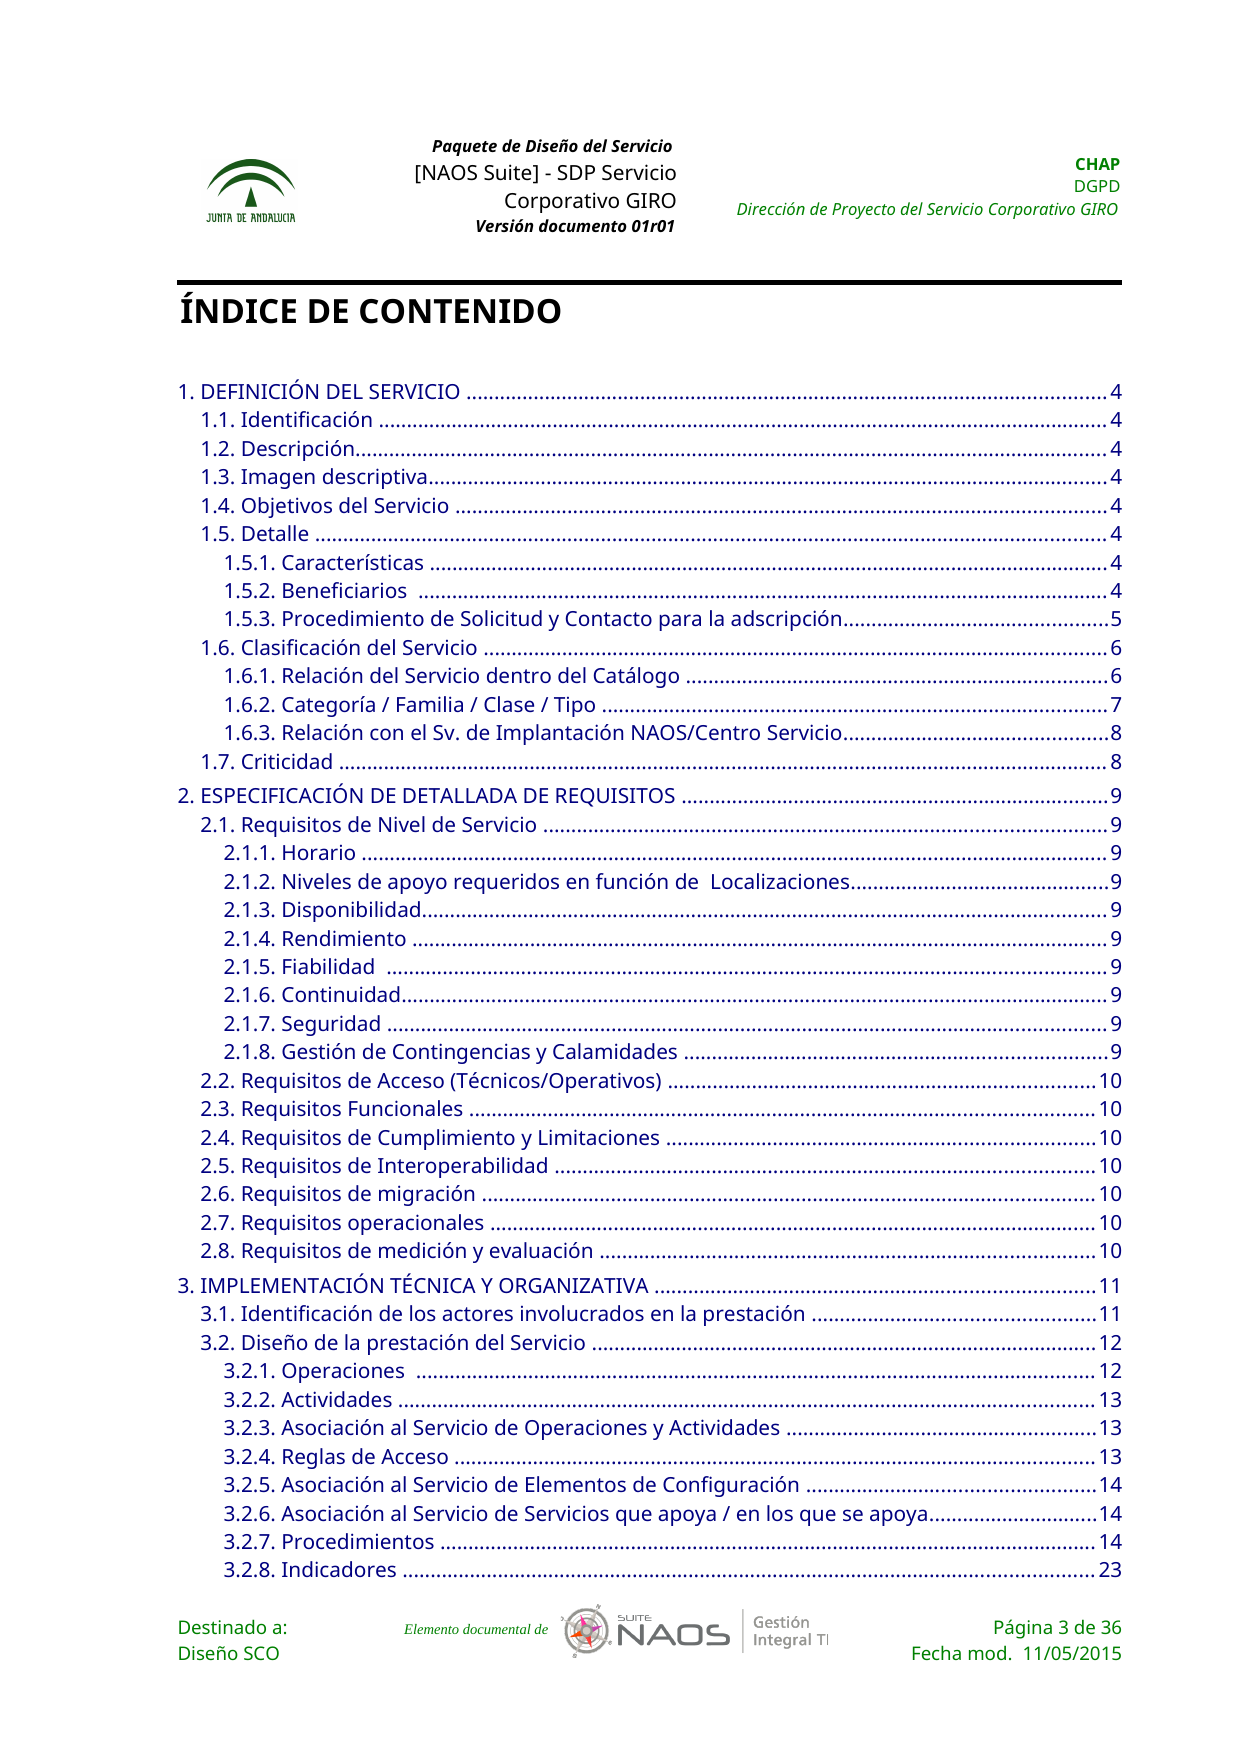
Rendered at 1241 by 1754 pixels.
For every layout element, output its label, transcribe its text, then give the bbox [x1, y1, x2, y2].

text 3. Implementación Técnica y Organizativa 11 [177, 1271, 1122, 1299]
text 2.8. Requisitos de medición y evaluación 10 [200, 1236, 1122, 1265]
text 1.6.1. Relación del Servicio dentro del Catálogo 6 [223, 661, 1122, 690]
picture [560, 1604, 829, 1658]
text 3.2. Diseño de la prestación del Servicio 12 [200, 1328, 1122, 1356]
text 1.4. Objetivos del Servicio 4 [200, 491, 1122, 519]
text 2.1.2. Niveles de apoyo requeridos en función de Localizaciones 9 [223, 867, 1122, 895]
subtitle Índice de contenido [177, 285, 1122, 336]
text 2.1.5. Fiabilidad 9 [223, 952, 1122, 981]
text 1.6.3. Relación con el Sv. de Implantación NAOS/Centro Servicio 8 [223, 718, 1122, 747]
text 1.3. Imagen descriptiva 4 [200, 462, 1122, 491]
text 1.5.2. Beneficiarios 4 [223, 576, 1122, 604]
text 2.2. Requisitos de Acceso (Técnicos/Operativos) 10 [200, 1066, 1122, 1094]
text 3.2.5. Asociación al Servicio de Elementos de Configuración 14 [223, 1470, 1122, 1499]
text 2.1.8. Gestión de Contingencias y Calamidades 9 [223, 1037, 1122, 1066]
text 2.1.1. Horario 9 [223, 838, 1122, 867]
text 2.3. Requisitos Funcionales 10 [200, 1094, 1122, 1123]
text 1.5. Detalle 4 [200, 519, 1122, 548]
text 3.2.4. Reglas de Acceso 13 [223, 1442, 1122, 1470]
text 1.6. Clasificación del Servicio 6 [200, 633, 1122, 661]
text 2.5. Requisitos de Interoperabilidad 10 [200, 1151, 1122, 1179]
text 3.2.6. Asociación al Servicio de Servicios que apoya / en los que se apoya 14 [223, 1499, 1122, 1527]
text 3.1. Identificación de los actores involucrados en la prestación 11 [200, 1299, 1122, 1328]
text 2.1. Requisitos de Nivel de Servicio 9 [200, 810, 1122, 838]
text 2. Especificación de Detallada de Requisitos 9 [177, 781, 1122, 810]
text 2.4. Requisitos de Cumplimiento y Limitaciones 10 [200, 1123, 1122, 1151]
text 2.1.4. Rendimiento 9 [223, 924, 1122, 952]
text 1. Definición del Servicio 4 [177, 377, 1122, 406]
text 1.2. Descripción 4 [200, 434, 1122, 462]
text 1.6.2. Categoría / Familia / Clase / Tipo 7 [223, 690, 1122, 718]
text 2.7. Requisitos operacionales 10 [200, 1208, 1122, 1236]
text 1.5.1. Características 4 [223, 548, 1122, 576]
text 3.2.3. Asociación al Servicio de Operaciones y Actividades 13 [223, 1413, 1122, 1442]
text 2.1.6. Continuidad 9 [223, 981, 1122, 1009]
text 3.2.2. Actividades 13 [223, 1385, 1122, 1413]
text 1.1. Identificación 4 [200, 406, 1122, 434]
text 3.2.7. Procedimientos 14 [223, 1527, 1122, 1556]
picture [201, 159, 298, 226]
text 1.7. Criticidad 8 [200, 747, 1122, 775]
text 1.5.3. Procedimiento de Solicitud y Contacto para la adscripción 5 [223, 604, 1122, 633]
text 3.2.1. Operaciones 12 [223, 1356, 1122, 1385]
text 2.1.3. Disponibilidad 9 [223, 895, 1122, 924]
text 2.1.7. Seguridad 9 [223, 1009, 1122, 1037]
text 2.6. Requisitos de migración 10 [200, 1179, 1122, 1208]
text 3.2.8. Indicadores 23 [223, 1556, 1122, 1584]
